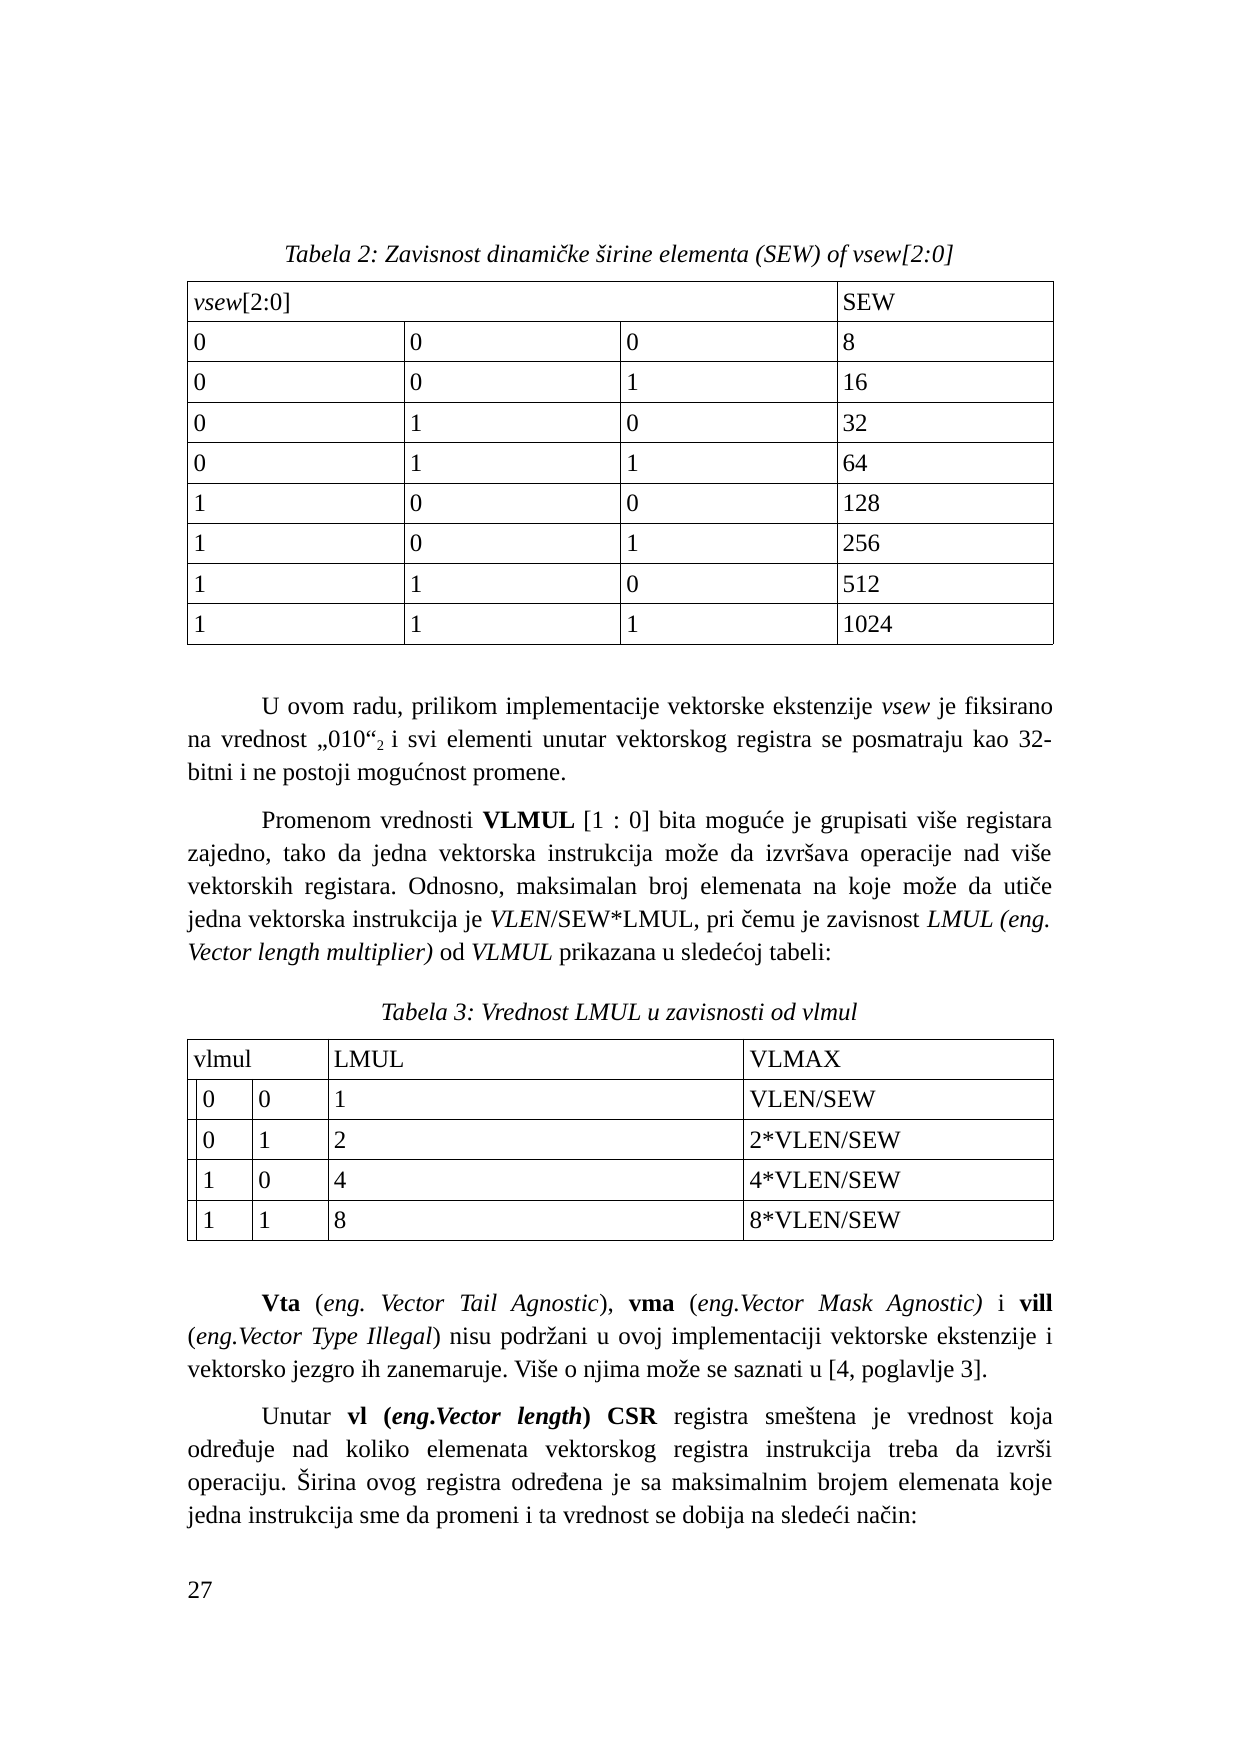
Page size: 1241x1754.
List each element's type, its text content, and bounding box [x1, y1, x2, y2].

table_cell 128 [838, 484, 1053, 523]
text Promenom vrednosti VLMUL [1 : 0] bita moguće je grupisati više registara zajedno, tako da jedna vektorska instrukcija može da izvršava operacije nad više vektorskih registara. Odnosno, maksimalan broj elemenata na koje može da utiče jedna vektorska instrukcija je VLEN/SEW*LMUL, pri čemu je zavisnost LMUL (eng. Vector length multiplier) od VLMUL prikazana u sledećoj tabeli: [187, 805, 1053, 966]
table_cell 0 [621, 564, 837, 603]
table_cell 16 [838, 362, 1053, 402]
table_cell 64 [838, 443, 1053, 482]
table_cell 32 [838, 403, 1053, 442]
table_cell 1 [197, 1160, 252, 1200]
table_cell 1 [621, 362, 837, 402]
table_cell 0 [188, 443, 404, 482]
table_cell 1024 [838, 604, 1053, 644]
table_cell 1 [405, 564, 620, 603]
text Unutar vl (eng.Vector length) CSR registra smeštena je vrednost koja određuje nad koliko elemenata vektorskog registra instrukcija treba da izvrši operaciju. Širina ovog registra određena je sa maksimalnim brojem elemenata koje jedna instrukcija sme da promeni i ta vrednost se dobija na sledeći način: [187, 1401, 1053, 1529]
table_header LMUL [329, 1040, 743, 1079]
text Tabela 2: Zavisnost dinamičke širine elementa (SEW) of vsew[2:0] [187, 239, 1053, 268]
text Tabela 3: Vrednost LMUL u zavisnosti od vlmul [187, 997, 1053, 1026]
table_cell 1 [405, 604, 620, 644]
table_cell 0 [197, 1120, 252, 1159]
text U ovom radu, prilikom implementacije vektorske ekstenzije vsew je fiksirano na vrednost „010“2 i svi elementi unutar vektorskog registra se posmatraju kao 32-bitni i ne postoji mogućnost promene. [187, 691, 1053, 786]
table_cell 1 [329, 1080, 743, 1119]
table_cell [188, 1201, 196, 1240]
table_cell 1 [621, 524, 837, 563]
table_header VLMAX [744, 1040, 1053, 1079]
table_cell 1 [188, 484, 404, 523]
table_cell 4*VLEN/SEW [744, 1160, 1053, 1200]
table_cell 0 [253, 1080, 328, 1119]
table_cell 1 [188, 604, 404, 644]
table_cell 8 [329, 1201, 743, 1240]
text Vta (eng. Vector Tail Agnostic), vma (eng.Vector Mask Agnostic) i vill (eng.Vector Type Illegal) nisu podržani u ovoj implementaciji vektorske ekstenzije i vektorsko jezgro ih zanemaruje. Više o njima može se saznati u [4, poglavlje 3]. [187, 1288, 1053, 1382]
table_cell 0 [621, 484, 837, 523]
table_cell 1 [188, 524, 404, 563]
table_cell [188, 1080, 196, 1119]
table_cell 0 [405, 524, 620, 563]
table_cell 512 [838, 564, 1053, 603]
table_cell 1 [253, 1120, 328, 1159]
table_cell 1 [405, 443, 620, 482]
table_cell 2*VLEN/SEW [744, 1120, 1053, 1159]
table_header vsew[2:0] [188, 282, 837, 321]
table_header SEW [838, 282, 1053, 321]
table_cell 1 [253, 1201, 328, 1240]
table_cell 0 [621, 403, 837, 442]
table_cell [188, 1120, 196, 1159]
table_cell 8*VLEN/SEW [744, 1201, 1053, 1240]
table_cell 0 [405, 322, 620, 361]
table_cell 0 [405, 484, 620, 523]
table_header vlmul [188, 1040, 328, 1079]
table_cell 256 [838, 524, 1053, 563]
table_cell 0 [188, 362, 404, 402]
table_cell [188, 1160, 196, 1200]
table_cell 0 [621, 322, 837, 361]
table_cell 8 [838, 322, 1053, 361]
table_cell 1 [621, 604, 837, 644]
table_cell 4 [329, 1160, 743, 1200]
table_cell 0 [253, 1160, 328, 1200]
table_cell 0 [188, 403, 404, 442]
table_cell VLEN/SEW [744, 1080, 1053, 1119]
table_cell 0 [197, 1080, 252, 1119]
table_cell 0 [188, 322, 404, 361]
table_cell 1 [405, 403, 620, 442]
table_cell 1 [197, 1201, 252, 1240]
table_cell 2 [329, 1120, 743, 1159]
table_cell 0 [405, 362, 620, 402]
table_cell 1 [188, 564, 404, 603]
table_cell 1 [621, 443, 837, 482]
